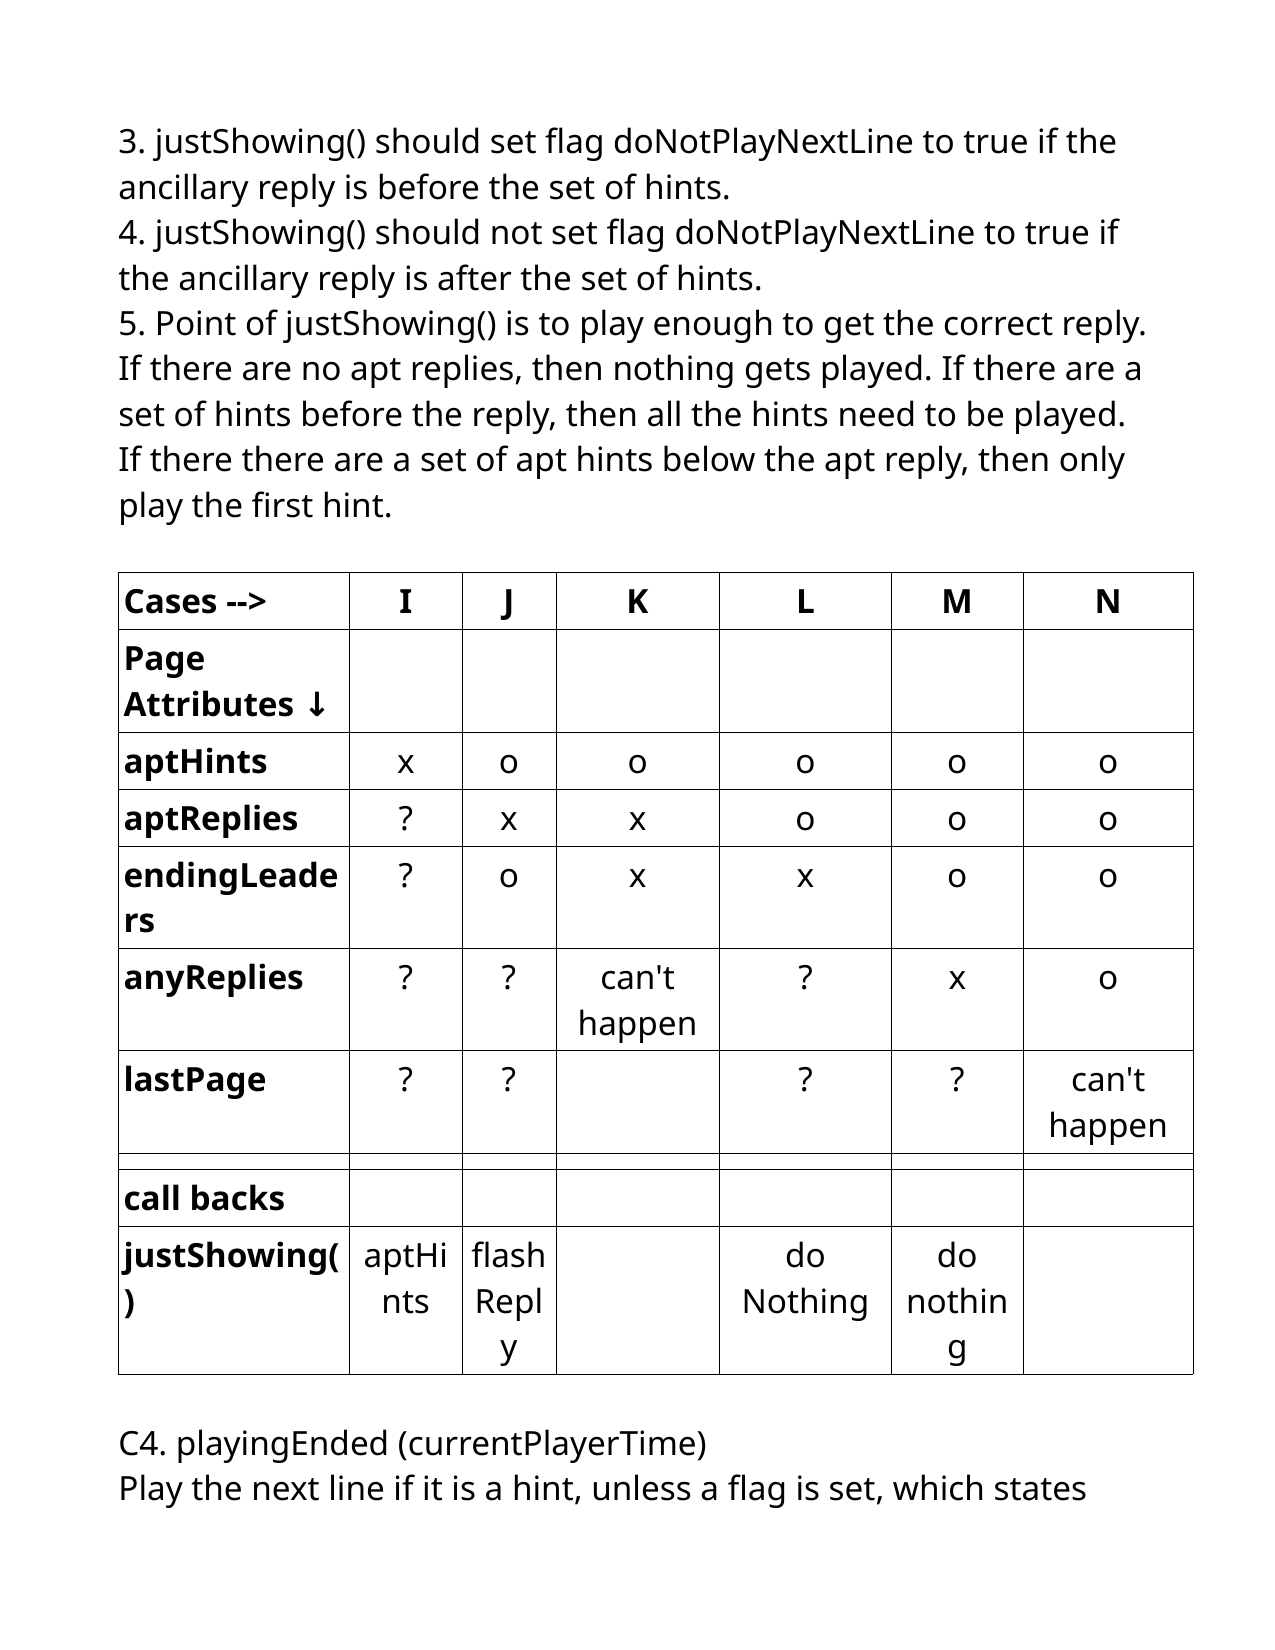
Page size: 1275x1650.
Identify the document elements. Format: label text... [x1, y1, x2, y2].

table_cell [720, 1154, 891, 1169]
table_cell [892, 630, 1023, 732]
table_cell ? [720, 1051, 891, 1153]
table_cell endingLeaders [119, 847, 349, 948]
table_cell [720, 630, 891, 732]
table_cell [557, 630, 719, 732]
table_cell [350, 1154, 462, 1169]
table_cell ? [463, 1051, 556, 1153]
table_cell o [1024, 847, 1193, 948]
table_header J [463, 573, 556, 629]
table_cell [463, 630, 556, 732]
table_cell [463, 1170, 556, 1226]
table_cell x [720, 847, 891, 948]
table_cell do nothing [892, 1227, 1023, 1374]
table_cell ? [350, 1051, 462, 1153]
table_cell ? [350, 790, 462, 846]
table_cell [557, 1227, 719, 1374]
table_cell ? [892, 1051, 1023, 1153]
table_cell x [350, 733, 462, 789]
table_cell o [557, 733, 719, 789]
table_cell o [720, 790, 891, 846]
table_cell aptReplies [119, 790, 349, 846]
table_header Cases --> [119, 573, 349, 629]
table_cell anyReplies [119, 949, 349, 1050]
table_cell Page Attributes ↓ [119, 630, 349, 732]
table_cell [892, 1170, 1023, 1226]
table_cell can't happen [1024, 1051, 1193, 1153]
table_cell o [720, 733, 891, 789]
table_cell aptHints [119, 733, 349, 789]
table_cell o [1024, 733, 1193, 789]
table_cell [119, 1154, 349, 1169]
table_cell x [463, 790, 556, 846]
table_cell o [1024, 949, 1193, 1050]
table_cell o [892, 790, 1023, 846]
table_cell o [463, 733, 556, 789]
table_cell can't happen [557, 949, 719, 1050]
text Play the next line if it is a hint, unless a flag is set, which states [118, 1465, 1157, 1510]
table_cell [1024, 1227, 1193, 1374]
table_cell x [557, 790, 719, 846]
table_cell o [892, 847, 1023, 948]
table_cell [892, 1154, 1023, 1169]
table_cell ? [463, 949, 556, 1050]
table_header N [1024, 573, 1193, 629]
text 5. Point of justShowing() is to play enough to get the correct reply. If there are no apt replies, then nothing gets played. If there are a set of hints before the reply, then all the hints need to be played. If there there are a set of apt hints below the apt reply, then only play the first hint. [118, 300, 1157, 527]
table_cell [557, 1051, 719, 1153]
table_cell [463, 1154, 556, 1169]
table_header K [557, 573, 719, 629]
table_cell [557, 1154, 719, 1169]
table_cell x [557, 847, 719, 948]
table_cell o [463, 847, 556, 948]
table_cell ? [350, 949, 462, 1050]
table_cell call backs [119, 1170, 349, 1226]
table_cell ? [720, 949, 891, 1050]
table_cell [1024, 630, 1193, 732]
table_header L [720, 573, 891, 629]
table_cell [1024, 1154, 1193, 1169]
table_cell justShowing() [119, 1227, 349, 1374]
table_cell x [892, 949, 1023, 1050]
table_header M [892, 573, 1023, 629]
table_cell o [892, 733, 1023, 789]
table_cell aptHints [350, 1227, 462, 1374]
table_cell lastPage [119, 1051, 349, 1153]
table_cell [350, 630, 462, 732]
text 3. justShowing() should set flag doNotPlayNextLine to true if the ancillary reply is before the set of hints. [118, 118, 1157, 209]
table_cell flash Reply [463, 1227, 556, 1374]
text 4. justShowing() should not set flag doNotPlayNextLine to true if the ancillary reply is after the set of hints. [118, 209, 1157, 300]
table_header I [350, 573, 462, 629]
table_cell [1024, 1170, 1193, 1226]
table_cell [720, 1170, 891, 1226]
table_cell o [1024, 790, 1193, 846]
table_cell [350, 1170, 462, 1226]
table_cell ? [350, 847, 462, 948]
text C4. playingEnded (currentPlayerTime) [118, 1419, 1157, 1465]
table_cell [557, 1170, 719, 1226]
table_cell do Nothing [720, 1227, 891, 1374]
